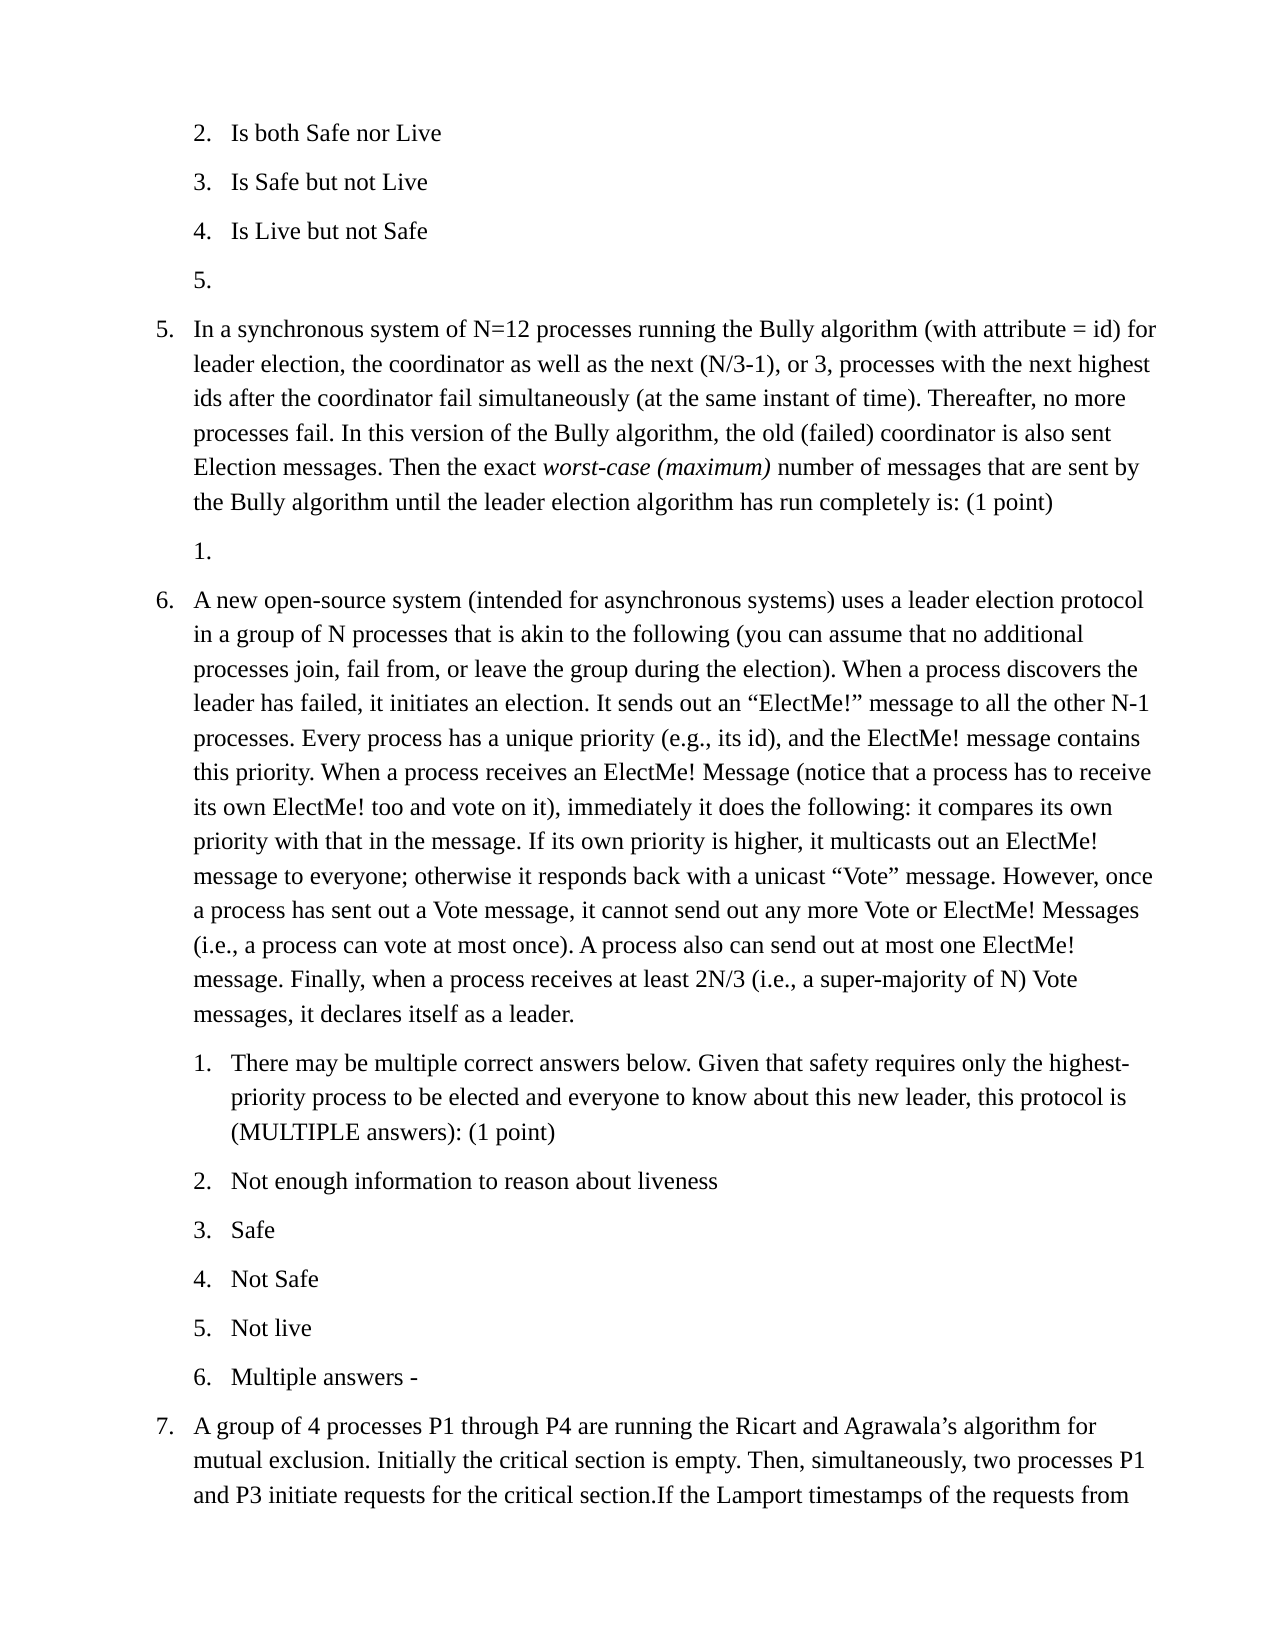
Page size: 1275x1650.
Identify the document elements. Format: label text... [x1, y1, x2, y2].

list Safe [193, 1215, 1157, 1243]
list Not live [193, 1313, 1157, 1342]
list Not Safe [193, 1264, 1157, 1293]
list Is Safe but not Live [193, 167, 1157, 196]
list Is Live but not Safe [193, 216, 1157, 245]
list Not enough information to reason about liveness [193, 1166, 1157, 1194]
list There may be multiple correct answers below. Given that safety requires only the highest-priority process to be elected and everyone to know about this new leader, this protocol is (MULTIPLE answers): (1 point) [193, 1048, 1157, 1145]
list A new open-source system (intended for asynchronous systems) uses a leader election protocol in a group of N processes that is akin to the following (you can assume that no additional processes join, fail from, or leave the group during the election). When a process discovers the leader has failed, it initiates an election. It sends out an “ElectMe!” message to all the other N-1 processes. Every process has a unique priority (e.g., its id), and the ElectMe! message contains this priority. When a process receives an ElectMe! Message (notice that a process has to receive its own ElectMe! too and vote on it), immediately it does the following: it compares its own priority with that in the message. If its own priority is higher, it multicasts out an ElectMe! message to everyone; otherwise it responds back with a unicast “Vote” message. However, once a process has sent out a Vote message, it cannot send out any more Vote or ElectMe! Messages (i.e., a process can vote at most once). A process also can send out at most one ElectMe! message. Finally, when a process receives at least 2N/3 (i.e., a super-majority of N) Vote messages, it declares itself as a leader. [156, 585, 1157, 1027]
list Is both Safe nor Live [193, 118, 1157, 147]
list Multiple answers - [193, 1362, 1157, 1391]
list A group of 4 processes P1 through P4 are running the Ricart and Agrawala’s algorithm for mutual exclusion. Initially the critical section is empty. Then, simultaneously, two processes P1 and P3 initiate requests for the critical section.If the Lamport timestamps of the requests from [156, 1411, 1157, 1509]
list In a synchronous system of N=12 processes running the Bully algorithm (with attribute = id) for leader election, the coordinator as well as the next (N/3-1), or 3, processes with the next highest ids after the coordinator fail simultaneously (at the same instant of time). Thereafter, no more processes fail. In this version of the Bully algorithm, the old (failed) coordinator is also sent Election messages. Then the exact worst-case (maximum) number of messages that are sent by the Bully algorithm until the leader election algorithm has run completely is: (1 point) [156, 314, 1157, 516]
